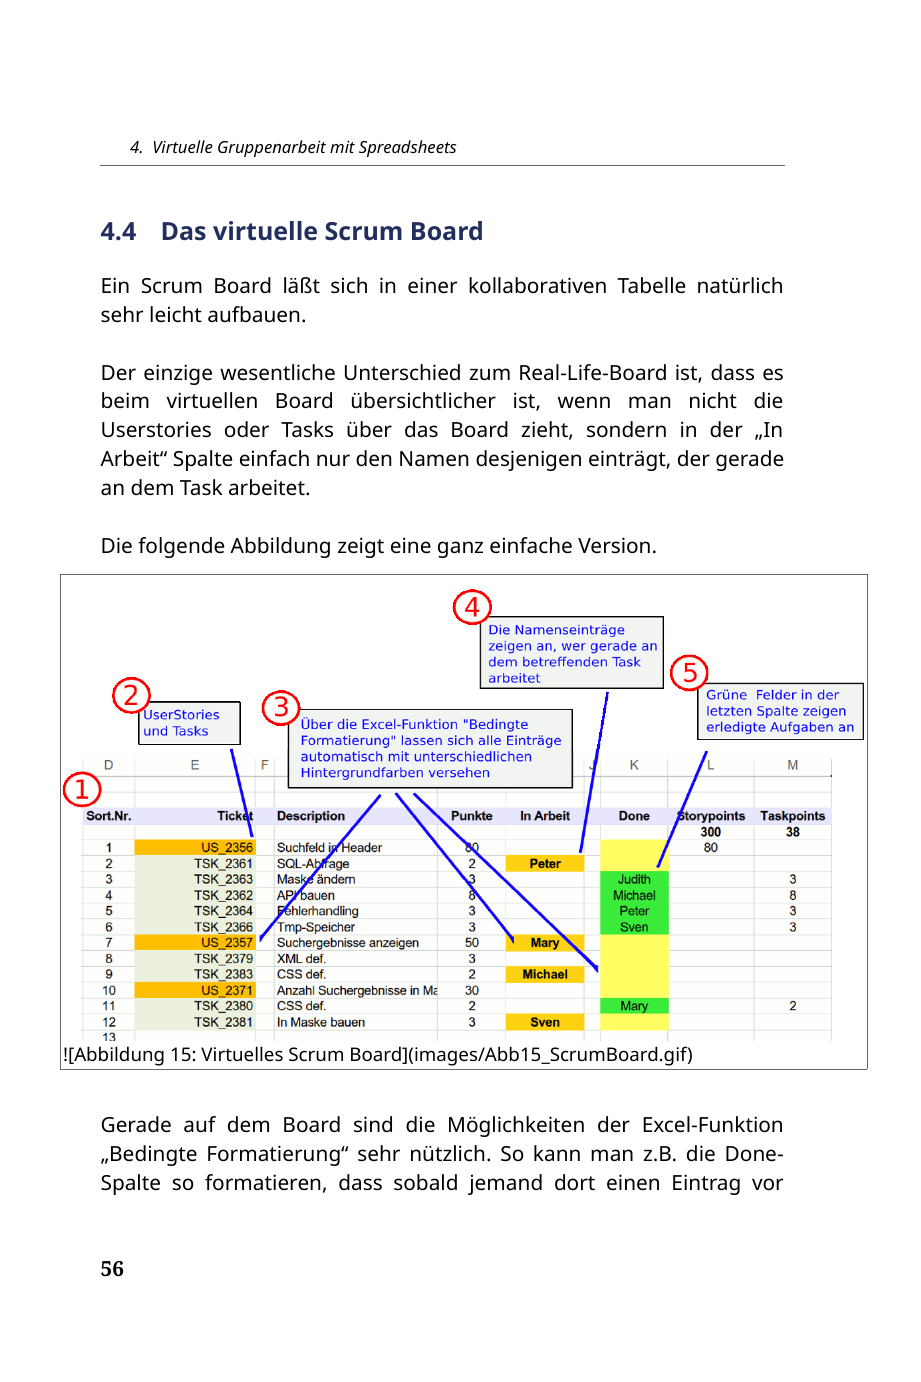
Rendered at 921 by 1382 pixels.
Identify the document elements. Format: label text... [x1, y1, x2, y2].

subtitle Das virtuelle Scrum Board [100, 214, 785, 248]
text [61, 575, 867, 1069]
text Ein Scrum Board läßt sich in einer kollaborativen Tabelle natürlich sehr leicht aufbauen. [100, 267, 785, 328]
text Der einzige wesentliche Unterschied zum Real-Life-Board ist, dass es beim virtuellen Board übersichtlicher ist, wenn man nicht die Userstories oder Tasks über das Board zieht, sondern in der „In Arbeit“ Spalte einfach nur den Namen desjenigen einträgt, der gerade an dem Task arbeitet. [100, 336, 785, 502]
text Die folgende Abbildung zeigt eine ganz einfache Version. [100, 510, 785, 559]
text ![Abbildung 15: Virtuelles Scrum Board](images/Abb15_ScrumBoard.gif) [63, 1041, 864, 1066]
text Gerade auf dem Board sind die Möglichkeiten der Excel-Funktion „Bedingte Formatierung“ sehr nützlich. So kann man z.B. die Done-Spalte so formatieren, dass sobald jemand dort einen Eintrag vor [100, 1070, 785, 1197]
picture [62, 589, 864, 1041]
